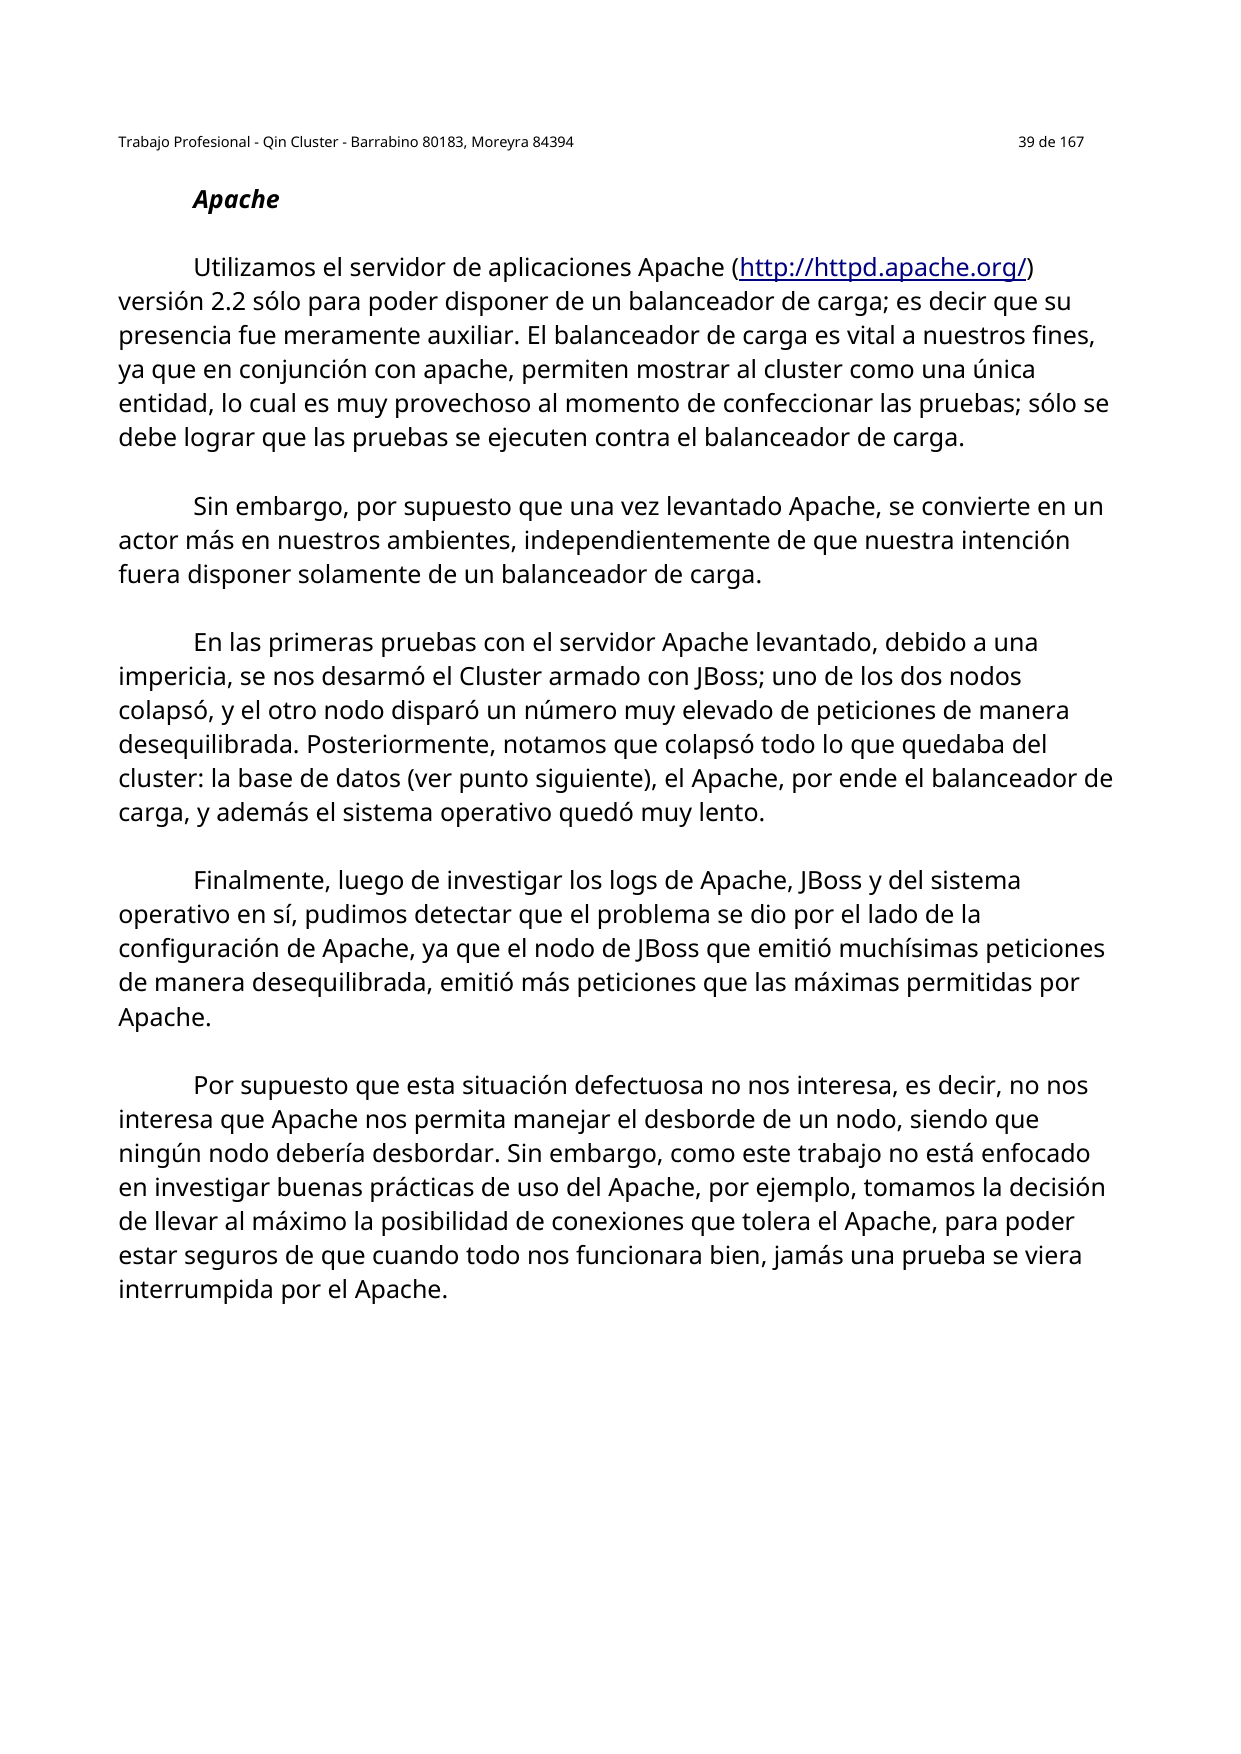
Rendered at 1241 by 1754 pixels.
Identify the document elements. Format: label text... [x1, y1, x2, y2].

text Finalmente, luego de investigar los logs de Apache, JBoss y del sistema operativo en sí, pudimos detectar que el problema se dio por el lado de la configuración de Apache, ya que el nodo de JBoss que emitió muchísimas peticiones de manera desequilibrada, emitió más peticiones que las máximas permitidas por Apache. [118, 863, 1122, 1033]
text Sin embargo, por supuesto que una vez levantado Apache, se convierte en un actor más en nuestros ambientes, independientemente de que nuestra intención fuera disponer solamente de un balanceador de carga. [118, 488, 1122, 590]
text Por supuesto que esta situación defectuosa no nos interesa, es decir, no nos interesa que Apache nos permita manejar el desborde de un nodo, siendo que ningún nodo debería desbordar. Sin embargo, como este trabajo no está enfocado en investigar buenas prácticas de uso del Apache, por ejemplo, tomamos la decisión de llevar al máximo la posibilidad de conexiones que tolera el Apache, para poder estar seguros de que cuando todo nos funcionara bien, jamás una prueba se viera interrumpida por el Apache. [118, 1067, 1122, 1306]
text Apache [118, 182, 1122, 216]
text Utilizamos el servidor de aplicaciones Apache (http://httpd.apache.org/) versión 2.2 sólo para poder disponer de un balanceador de carga; es decir que su presencia fue meramente auxiliar. El balanceador de carga es vital a nuestros fines, ya que en conjunción con apache, permiten mostrar al cluster como una única entidad, lo cual es muy provechoso al momento de confeccionar las pruebas; sólo se debe lograr que las pruebas se ejecuten contra el balanceador de carga. [118, 250, 1122, 454]
text En las primeras pruebas con el servidor Apache levantado, debido a una impericia, se nos desarmó el Cluster armado con JBoss; uno de los dos nodos colapsó, y el otro nodo disparó un número muy elevado de peticiones de manera desequilibrada. Posteriormente, notamos que colapsó todo lo que quedaba del cluster: la base de datos (ver punto siguiente), el Apache, por ende el balanceador de carga, y además el sistema operativo quedó muy lento. [118, 624, 1122, 829]
